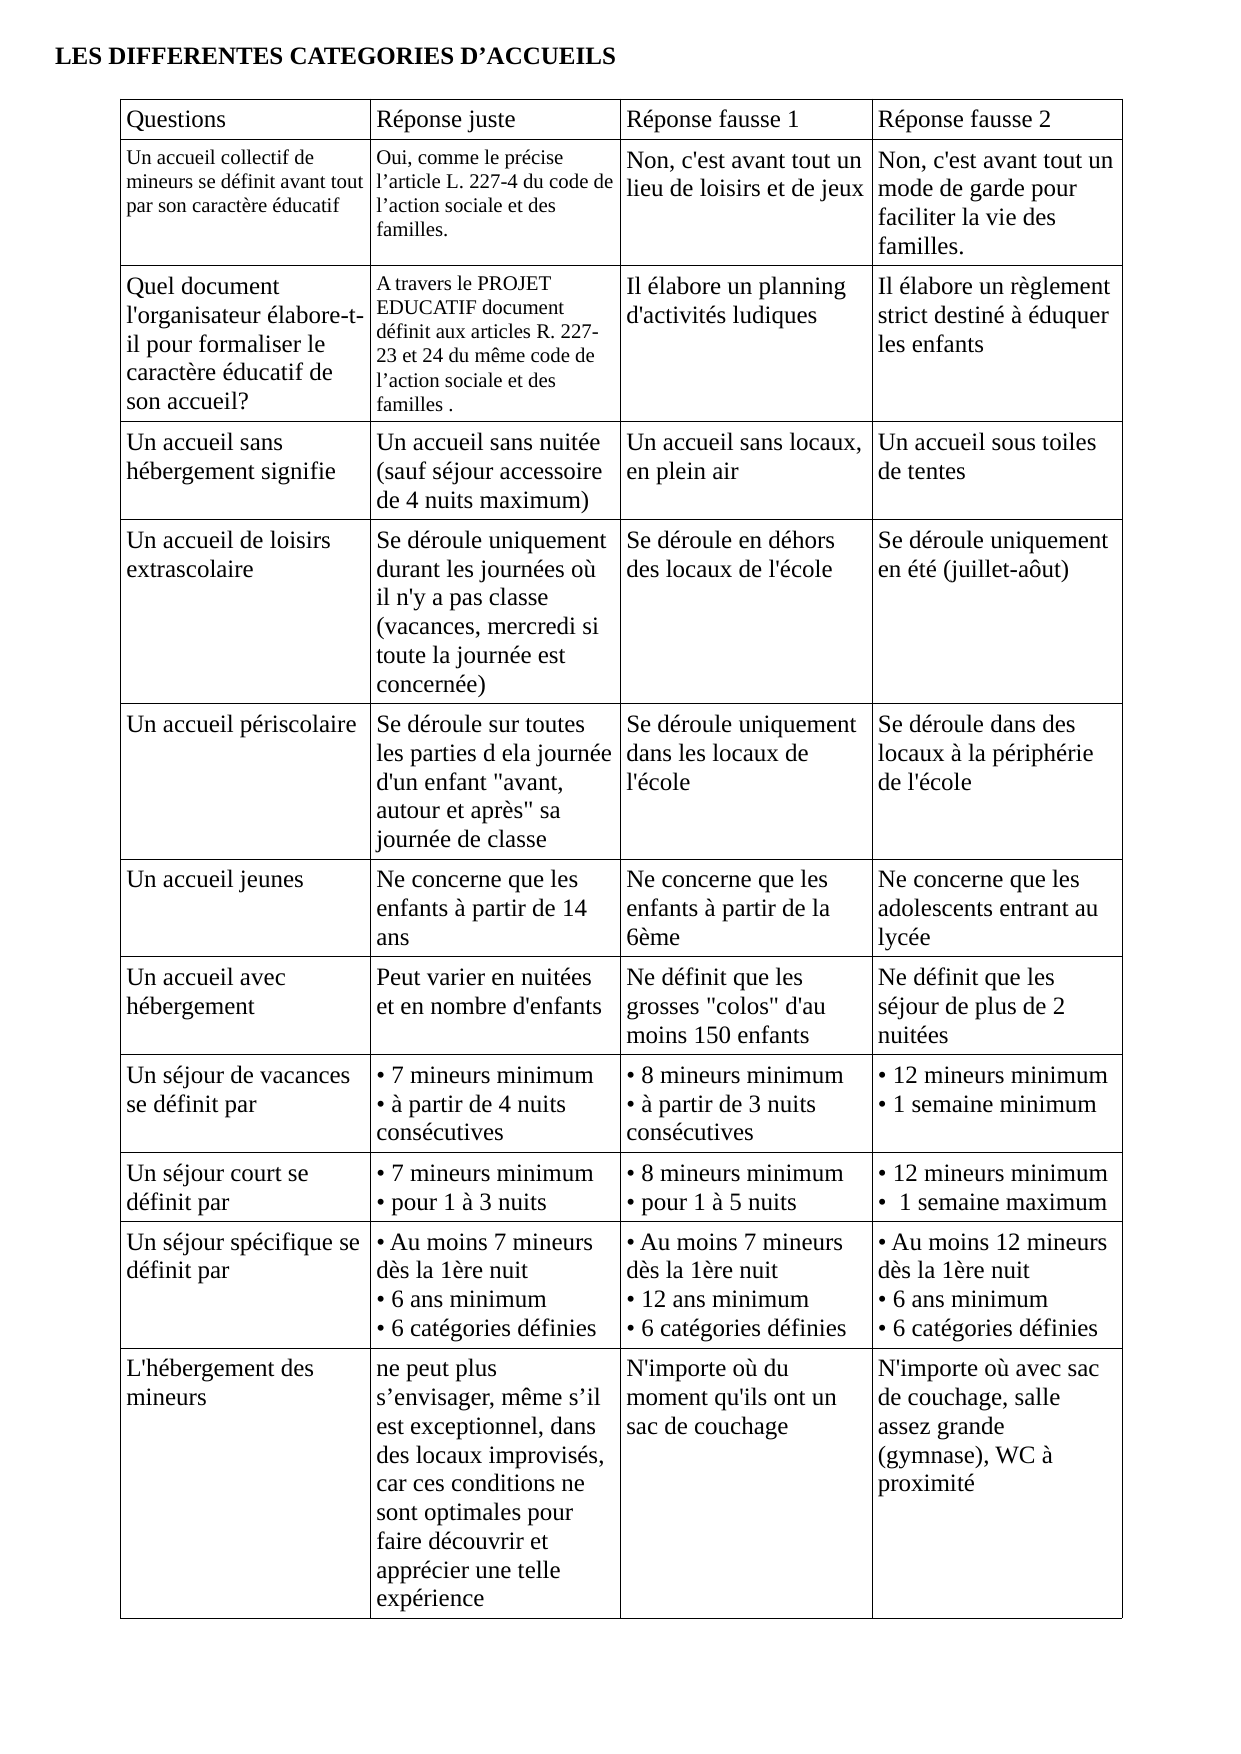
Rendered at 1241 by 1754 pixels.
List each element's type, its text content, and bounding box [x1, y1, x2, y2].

table_cell Un accueil avec hébergement [121, 957, 370, 1054]
table_cell Se déroule uniquement dans les locaux de l'école [621, 704, 872, 858]
text LES DIFFERENTES CATEGORIES D’ACCUEILS [55, 41, 1122, 70]
table_cell Ne concerne que les adolescents entrant au lycée [873, 860, 1122, 956]
table_cell Un accueil jeunes [121, 860, 370, 956]
table_cell Ne définit que les séjour de plus de 2 nuitées [873, 957, 1122, 1054]
table_cell • Au moins 7 mineurs dès la 1ère nuit • 6 ans minimum • 6 catégories définies [371, 1222, 620, 1348]
table_cell Un accueil de loisirs extrascolaire [121, 520, 370, 703]
table_cell Se déroule dans des locaux à la périphérie de l'école [873, 704, 1122, 858]
table_cell Non, c'est avant tout un mode de garde pour faciliter la vie des familles. [873, 140, 1122, 265]
table_cell Ne définit que les grosses "colos" d'au moins 150 enfants [621, 957, 872, 1054]
table_cell Un séjour court se définit par [121, 1153, 370, 1221]
table_cell Un accueil sous toiles de tentes [873, 422, 1122, 519]
table_cell • Au moins 12 mineurs dès la 1ère nuit • 6 ans minimum • 6 catégories définies [873, 1222, 1122, 1348]
table_cell Quel document l'organisateur élabore-t-il pour formaliser le caractère éducatif de son accueil? [121, 266, 370, 421]
table_header Réponse fausse 1 [621, 100, 872, 139]
table_cell Il élabore un planning d'activités ludiques [621, 266, 872, 421]
table_cell Un accueil sans locaux, en plein air [621, 422, 872, 519]
table_cell Un accueil collectif de mineurs se définit avant tout par son caractère éducatif [121, 140, 370, 265]
table_cell Un séjour de vacances se définit par [121, 1055, 370, 1152]
table_cell Un accueil périscolaire [121, 704, 370, 858]
table_cell • 12 mineurs minimum • 1 semaine maximum [873, 1153, 1122, 1221]
table_cell Se déroule uniquement durant les journées où il n'y a pas classe (vacances, mercredi si toute la journée est concernée) [371, 520, 620, 703]
table_cell Ne concerne que les enfants à partir de 14 ans [371, 860, 620, 956]
table_header Réponse juste [371, 100, 620, 139]
table_cell Ne concerne que les enfants à partir de la 6ème [621, 860, 872, 956]
table_cell Un séjour spécifique se définit par [121, 1222, 370, 1348]
table_cell Non, c'est avant tout un lieu de loisirs et de jeux [621, 140, 872, 265]
table_cell • 12 mineurs minimum • 1 semaine minimum [873, 1055, 1122, 1152]
table_cell • 7 mineurs minimum • pour 1 à 3 nuits [371, 1153, 620, 1221]
table_cell L'hébergement des mineurs [121, 1349, 370, 1618]
table_cell A travers le PROJET EDUCATIF document définit aux articles R. 227-23 et 24 du même code de l’action sociale et des familles . [371, 266, 620, 421]
table_cell • Au moins 7 mineurs dès la 1ère nuit • 12 ans minimum • 6 catégories définies [621, 1222, 872, 1348]
table_header Questions [121, 100, 370, 139]
table_header Réponse fausse 2 [873, 100, 1122, 139]
table_cell Peut varier en nuitées et en nombre d'enfants [371, 957, 620, 1054]
table_cell N'importe où avec sac de couchage, salle assez grande (gymnase), WC à proximité [873, 1349, 1122, 1618]
table_cell • 7 mineurs minimum • à partir de 4 nuits consécutives [371, 1055, 620, 1152]
table_cell Un accueil sans nuitée (sauf séjour accessoire de 4 nuits maximum) [371, 422, 620, 519]
table_cell Il élabore un règlement strict destiné à éduquer les enfants [873, 266, 1122, 421]
table_cell N'importe où du moment qu'ils ont un sac de couchage [621, 1349, 872, 1618]
table_cell ne peut plus s’envisager, même s’il est exceptionnel, dans des locaux improvisés, car ces conditions ne sont optimales pour faire découvrir et apprécier une telle expérience [371, 1349, 620, 1618]
table_cell • 8 mineurs minimum • pour 1 à 5 nuits [621, 1153, 872, 1221]
table_cell Se déroule uniquement en été (juillet-aôut) [873, 520, 1122, 703]
table_cell • 8 mineurs minimum • à partir de 3 nuits consécutives [621, 1055, 872, 1152]
table_cell Se déroule sur toutes les parties d ela journée d'un enfant "avant, autour et après" sa journée de classe [371, 704, 620, 858]
table_cell Un accueil sans hébergement signifie [121, 422, 370, 519]
table_cell Oui, comme le précise l’article L. 227-4 du code de l’action sociale et des familles. [371, 140, 620, 265]
table_cell Se déroule en déhors des locaux de l'école [621, 520, 872, 703]
